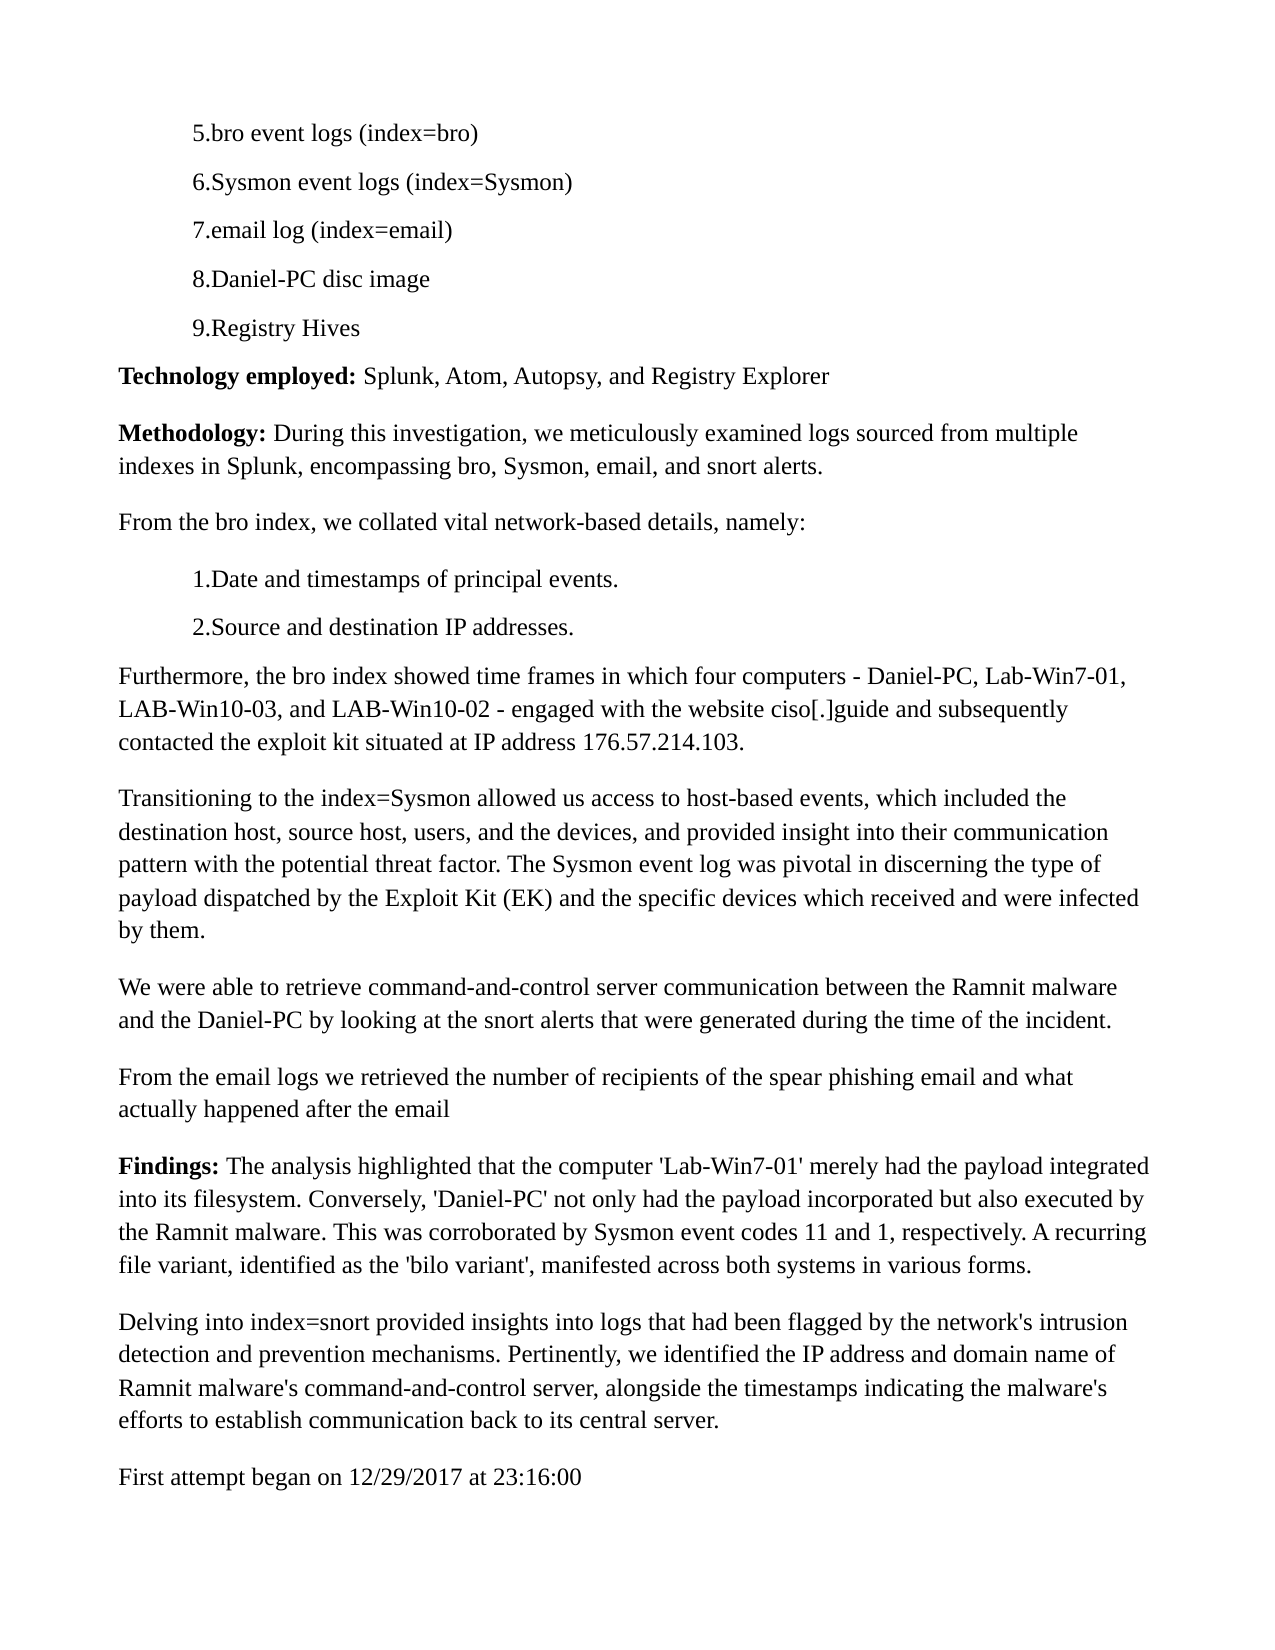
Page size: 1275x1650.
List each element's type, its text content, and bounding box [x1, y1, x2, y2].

list Source and destination IP addresses. [118, 612, 1157, 641]
text From the email logs we retrieved the number of recipients of the spear phishing email and what actually happened after the email [118, 1062, 1157, 1123]
text First attempt began on 12/29/2017 at 23:16:00 [118, 1462, 1157, 1491]
text Delving into index=snort provided insights into logs that had been flagged by the network's intrusion detection and prevention mechanisms. Pertinently, we identified the IP address and domain name of Ramnit malware's command-and-control server, alongside the timestamps indicating the malware's efforts to establish communication back to its central server. [118, 1307, 1157, 1434]
text Transitioning to the index=Sysmon allowed us access to host-based events, which included the destination host, source host, users, and the devices, and provided insight into their communication pattern with the potential threat factor. The Sysmon event log was pivotal in discerning the type of payload dispatched by the Exploit Kit (EK) and the specific devices which received and were infected by them. [118, 783, 1157, 944]
list bro event logs (index=bro) [118, 118, 1157, 147]
text Methodology: During this investigation, we meticulously examined logs sourced from multiple indexes in Splunk, encompassing bro, Sysmon, email, and snort alerts. [118, 418, 1157, 479]
list email log (index=email) [118, 215, 1157, 244]
list Sysmon event logs (index=Sysmon) [118, 167, 1157, 196]
list Daniel-PC disc image [118, 264, 1157, 293]
text Technology employed: Splunk, Atom, Autopsy, and Registry Explorer [118, 361, 1157, 390]
text Furthermore, the bro index showed time frames in which four computers - Daniel-PC, Lab-Win7-01, LAB-Win10-03, and LAB-Win10-02 - engaged with the website ciso[.]guide and subsequently contacted the exploit kit situated at IP address 176.57.214.103. [118, 661, 1157, 756]
text From the bro index, we collated vital network-based details, namely: [118, 507, 1157, 536]
text Findings: The analysis highlighted that the computer 'Lab-Win7-01' merely had the payload integrated into its filesystem. Conversely, 'Daniel-PC' not only had the payload incorporated but also executed by the Ramnit malware. This was corroborated by Sysmon event codes 11 and 1, respectively. A recurring file variant, identified as the 'bilo variant', manifested across both systems in various forms. [118, 1151, 1157, 1279]
list Date and timestamps of principal events. [118, 564, 1157, 592]
list Registry Hives [118, 313, 1157, 341]
text We were able to retrieve command-and-control server communication between the Ramnit malware and the Daniel-PC by looking at the snort alerts that were generated during the time of the incident. [118, 972, 1157, 1034]
